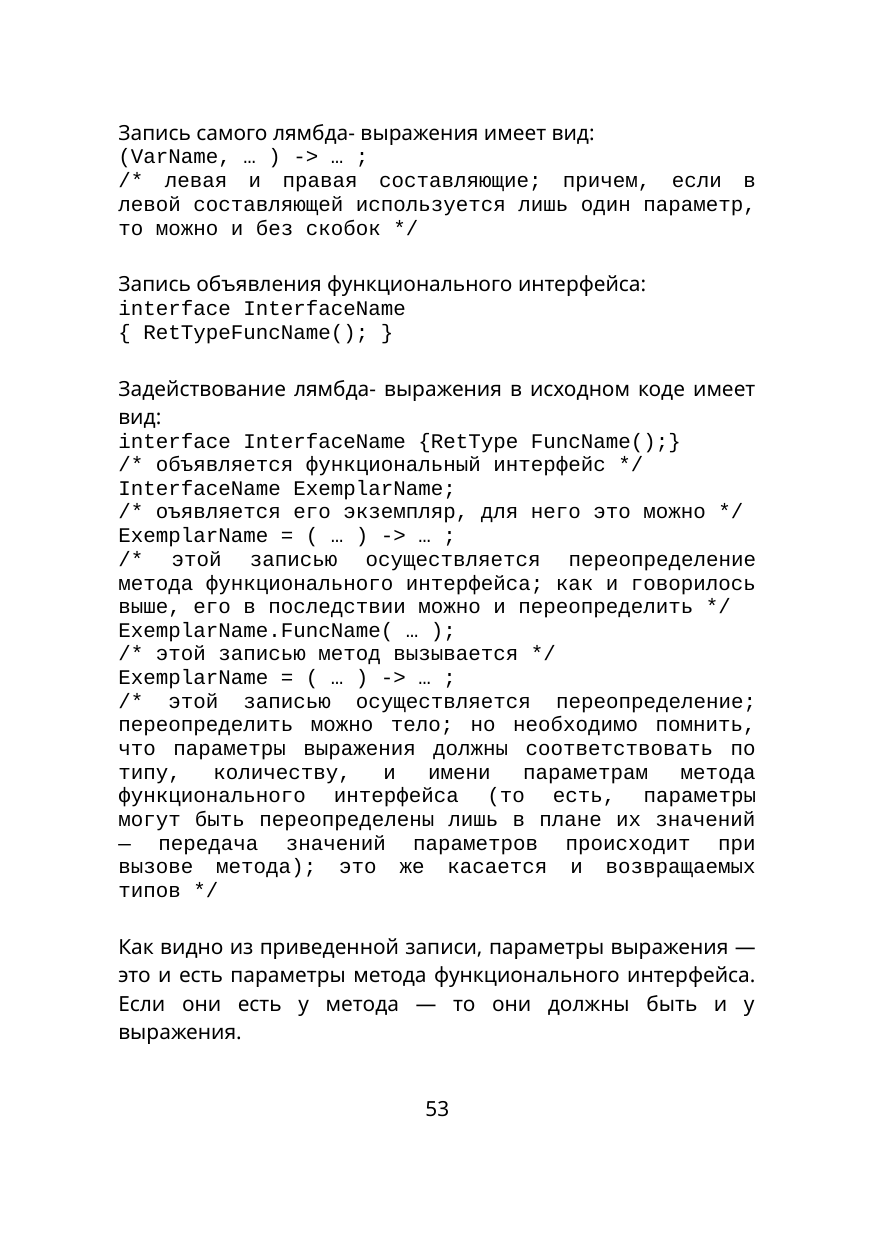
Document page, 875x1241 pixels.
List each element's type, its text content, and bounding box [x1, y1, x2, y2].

text Задействование лямбда- выражения в исходном коде имеет вид: [118, 374, 756, 431]
text ExemplarName.FuncName( … ); [118, 620, 756, 643]
text /* этой записью осуществляется переопределение; переопределить можно тело; но необходимо помнить, что параметры выражения должны соответствовать по типу, количеству, и имени параметрам метода функционального интерфейса (то есть, параметры могут быть переопределены лишь в плане их значений — передача значений параметров происходит при вызове метода); это же касается и возвращаемых типов */ [118, 691, 756, 903]
text /* левая и правая составляющие; причем, если в левой составляющей используется лишь один параметр, то можно и без скобок */ [118, 170, 756, 241]
text /* этой записью осуществляется переопределение метода функционального интерфейса; как и говорилось выше, его в последствии можно и переопределить */ [118, 549, 756, 620]
text InterfaceName ExemplarName; [118, 478, 756, 502]
text (VarName, … ) -> … ; [118, 147, 756, 170]
text Запись объявления функционального интерфейса: [118, 269, 756, 298]
text /* оъявляется его экземпляр, для него это можно */ [118, 502, 756, 525]
text interface InterfaceName [118, 298, 756, 322]
text /* объявляется функциональный интерфейс */ [118, 454, 756, 478]
text Как видно из приведенной записи, параметры выражения — это и есть параметры метода функционального интерфейса. Если они есть у метода — то они должны быть и у выражения. [118, 932, 756, 1046]
text /* этой записью метод вызывается */ [118, 643, 756, 667]
text Запись самого лямбда- выражения имеет вид: [118, 118, 756, 147]
text ExemplarName = ( … ) -> … ; [118, 667, 756, 691]
text { RetTypeFuncName(); } [118, 322, 756, 345]
text interface InterfaceName {RetType FuncName();} [118, 431, 756, 454]
text ExemplarName = ( … ) -> … ; [118, 525, 756, 549]
